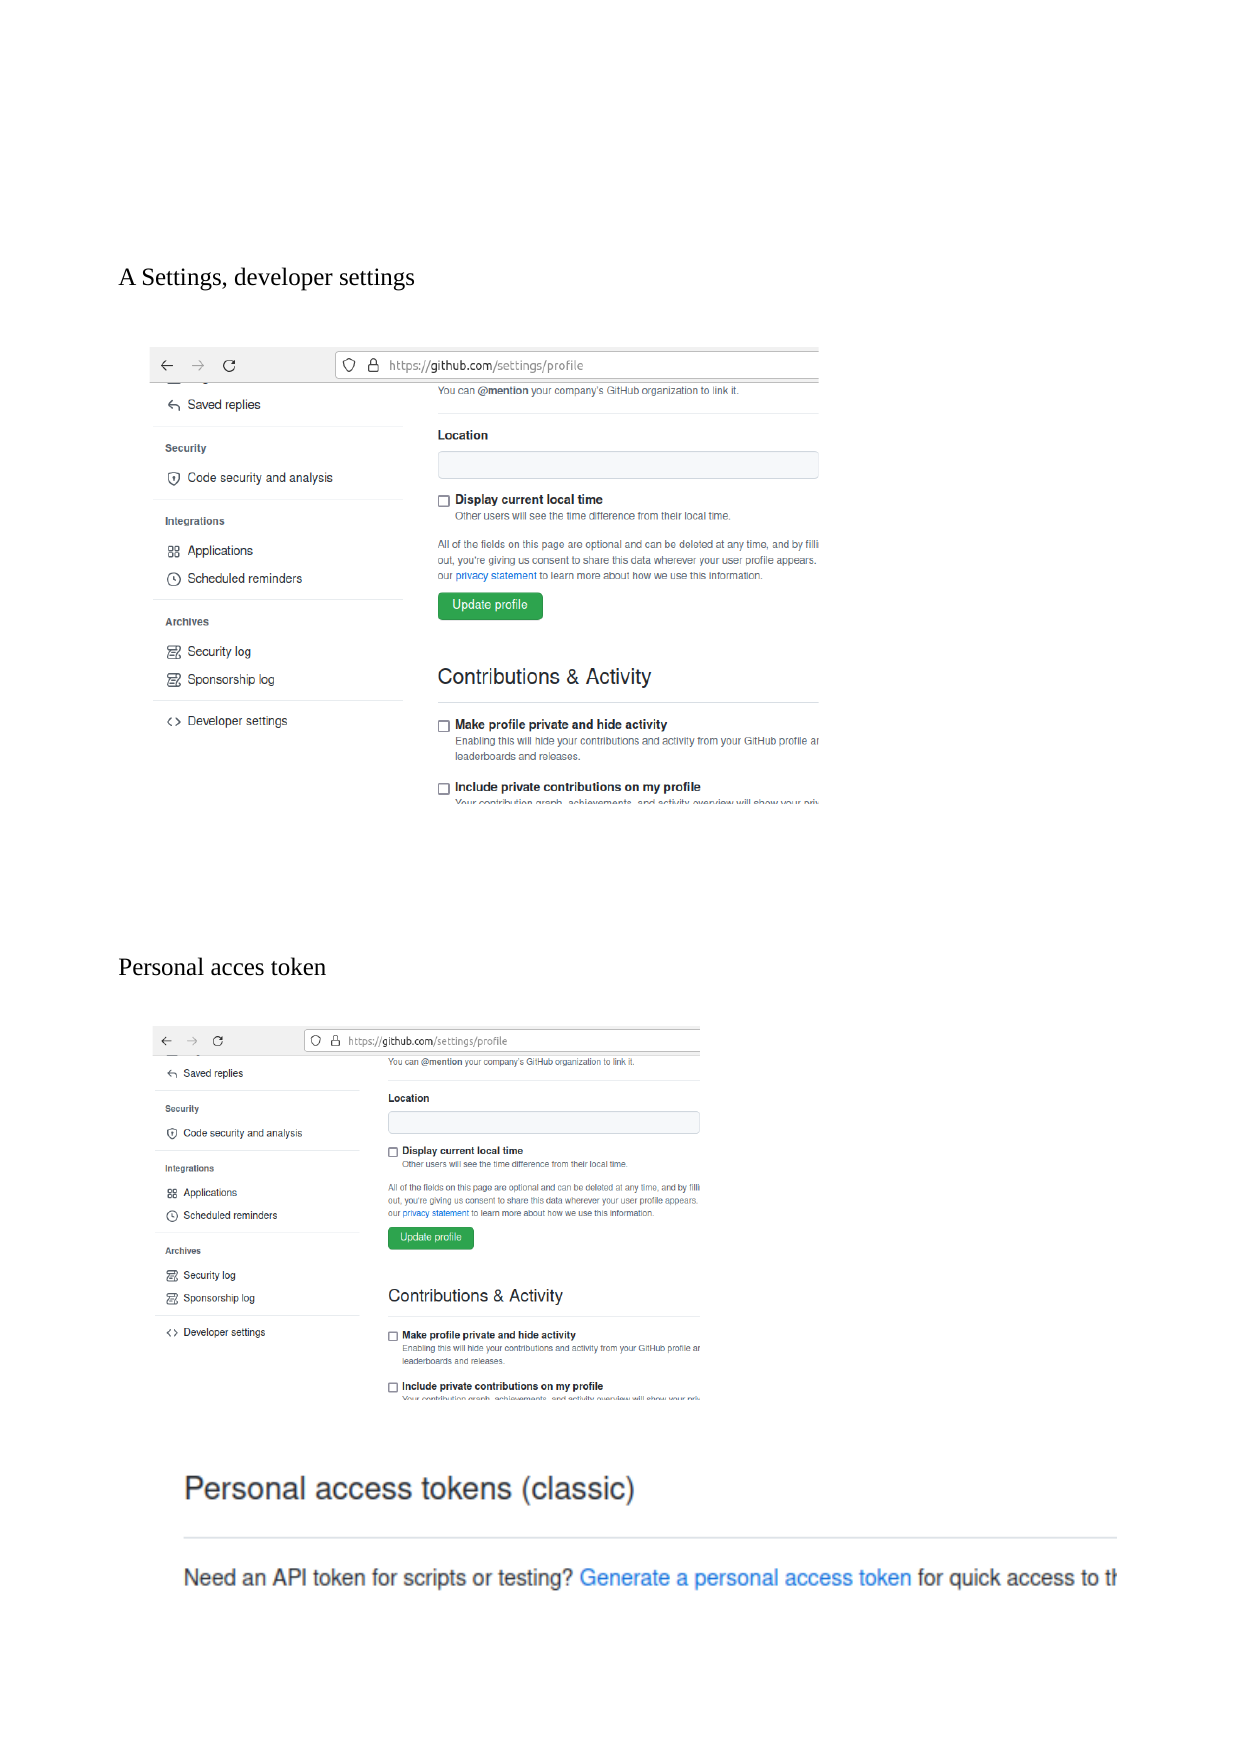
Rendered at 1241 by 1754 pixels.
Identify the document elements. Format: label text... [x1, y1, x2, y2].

text Personal acces token [118, 952, 1122, 981]
picture [149, 347, 819, 804]
picture [123, 1440, 1117, 1600]
picture [152, 1026, 700, 1400]
text A Settings, developer settings [118, 262, 1122, 291]
